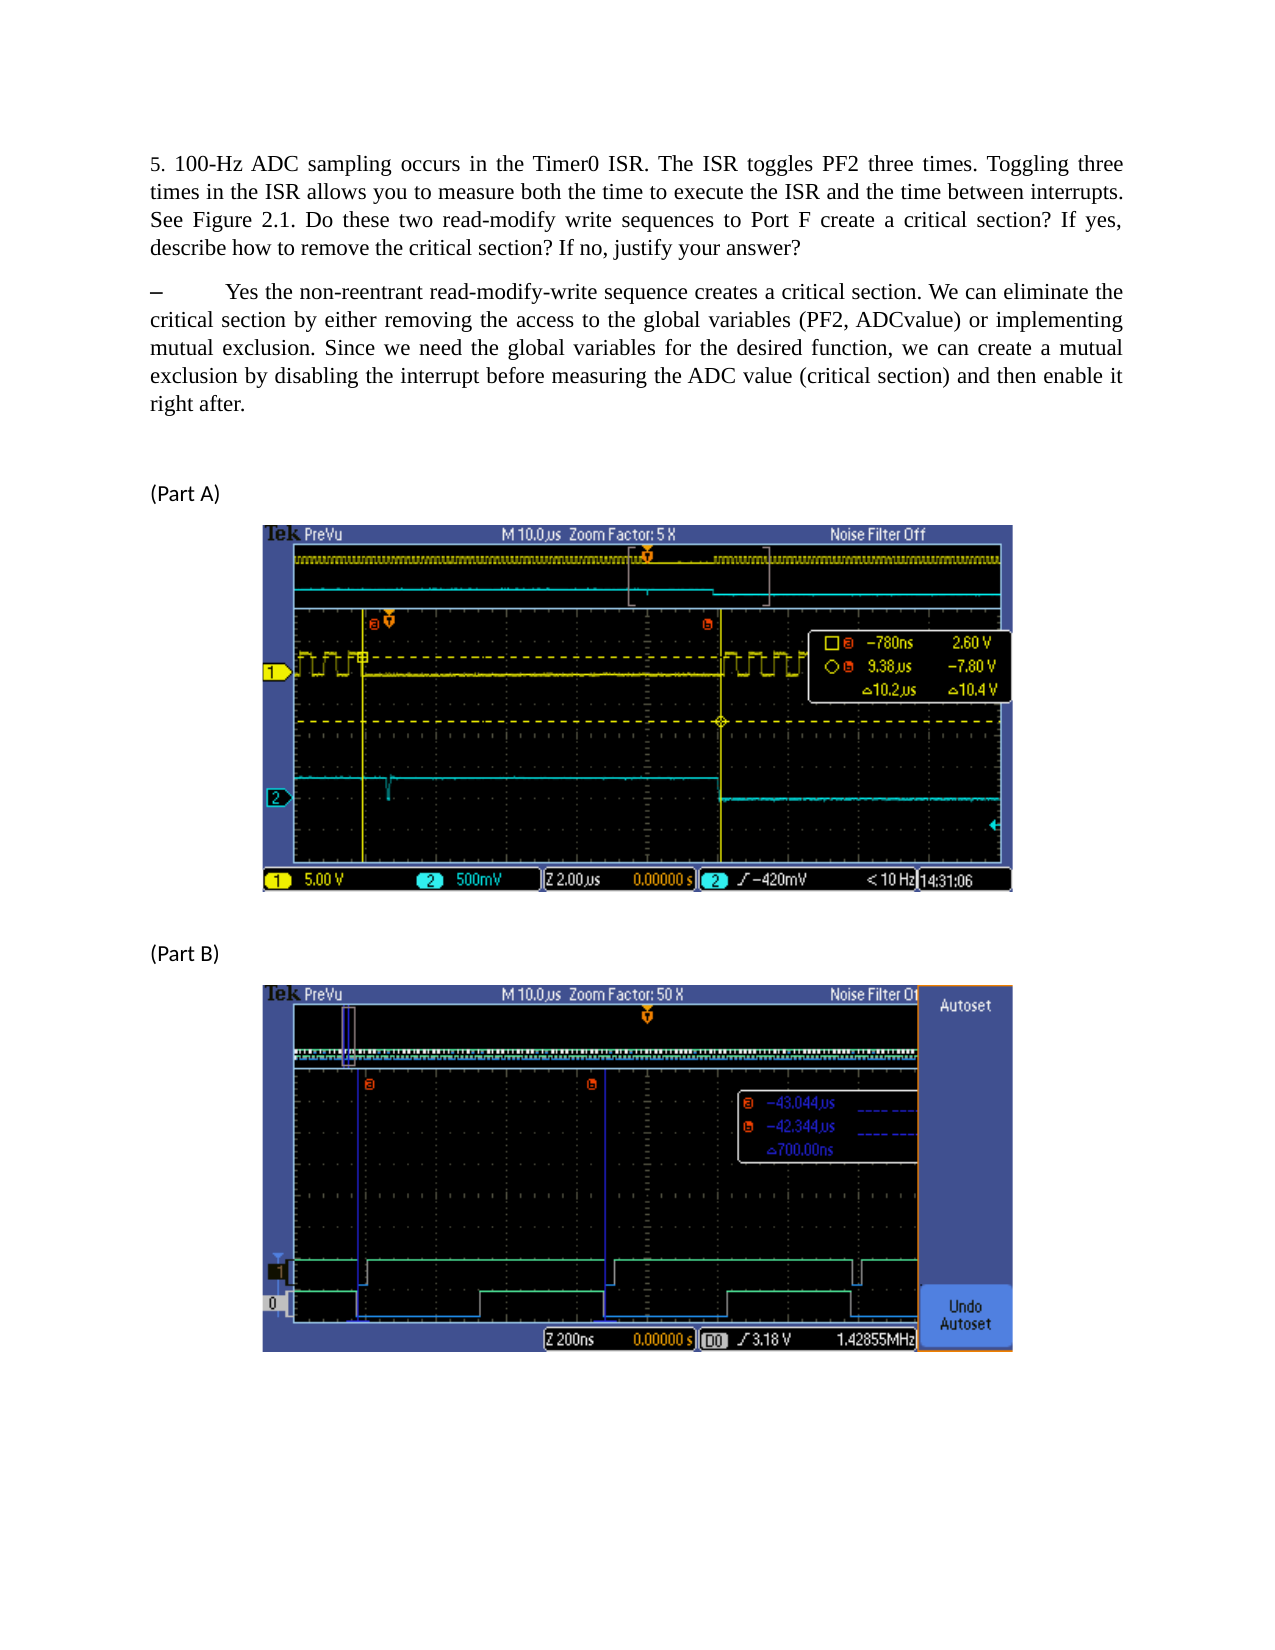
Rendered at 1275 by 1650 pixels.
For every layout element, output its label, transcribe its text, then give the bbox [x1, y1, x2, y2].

list Yes the non-reentrant read-modify-write sequence creates a critical section. We can eliminate the critical section by either removing the access to the global variables (PF2, ADCvalue) or implementing mutual exclusion. Since we need the global variables for the desired function, we can create a mutual exclusion by disabling the interrupt before measuring the ADC value (critical section) and then enable it right after. [150, 278, 1125, 416]
text 5. 100-Hz ADC sampling occurs in the Timer0 ISR. The ISR toggles PF2 three times. Toggling three times in the ISR allows you to measure both the time to execute the ISR and the time between interrupts. See Figure 2.1. Do these two read-modify write sequences to Port F create a critical section? If yes, describe how to remove the critical section? If no, justify your answer? [150, 150, 1125, 260]
picture [262, 525, 1013, 892]
picture [262, 985, 1013, 1352]
text (Part A) [150, 479, 1125, 507]
text (Part B) [150, 939, 1125, 967]
